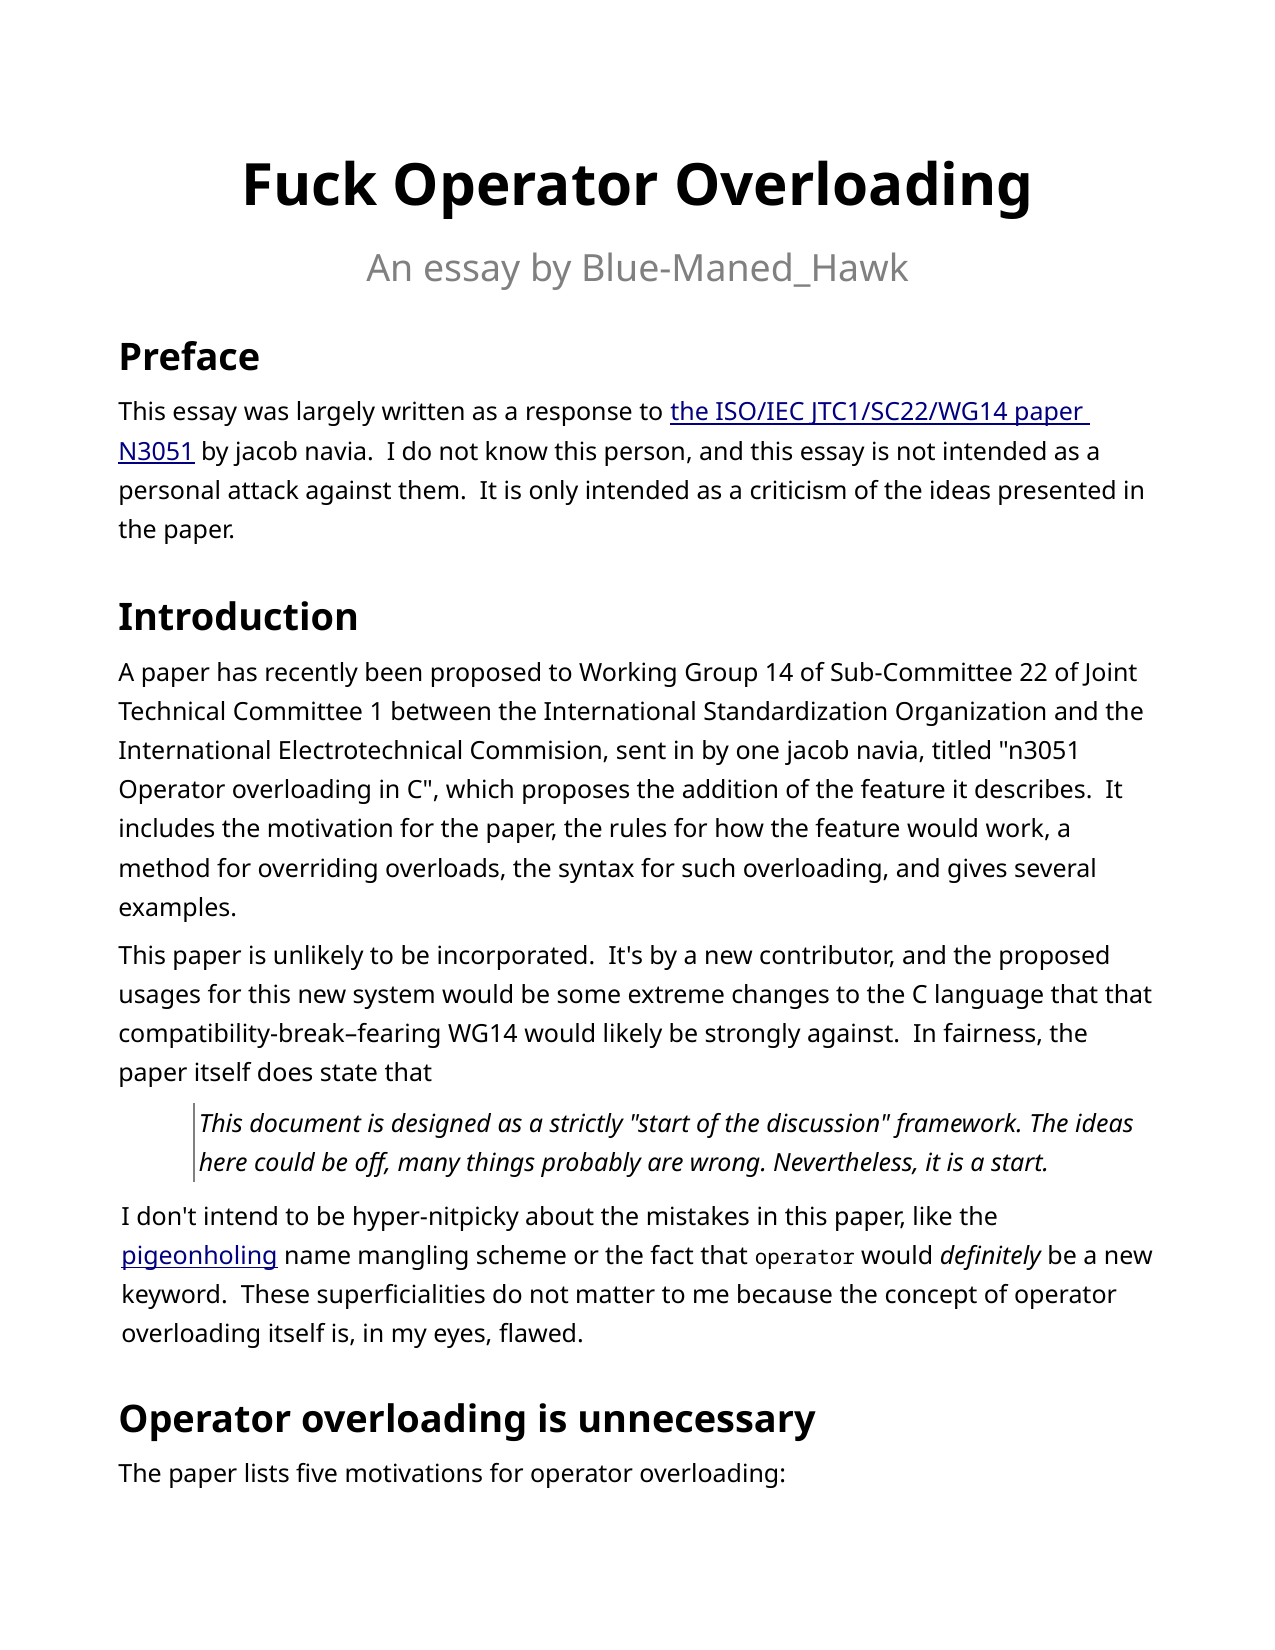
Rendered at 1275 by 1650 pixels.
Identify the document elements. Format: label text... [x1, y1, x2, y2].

subtitle An essay by Blue-Maned_Hawk [118, 241, 1157, 292]
subtitle Operator overloading is unnecessary [118, 1392, 1157, 1444]
text This essay was largely written as a response to the ISO/IEC JTC1/SC22/WG14 paper N3051 by jacob navia. I do not know this person, and this essay is not intended as a personal attack against them. It is only intended as a criticism of the ideas presented in the paper. [118, 394, 1157, 546]
text A paper has recently been proposed to Working Group 14 of Sub-Committee 22 of Joint Technical Committee 1 between the International Standardization Organization and the International Electrotechnical Commision, sent in by one jacob navia, titled "n3051 Operator overloading in C", which proposes the addition of the feature it describes. It includes the motivation for the paper, the rules for how the feature would work, a method for overriding overloads, the syntax for such overloading, and gives several examples. [118, 654, 1157, 923]
text I don't intend to be hyper-nitpicky about the mistakes in this paper, like the pigeonholing name mangling scheme or the fact that operator would definitely be a new keyword. These superficialities do not matter to me because the concept of operator overloading itself is, in my eyes, flawed. [118, 1196, 1157, 1353]
text The paper lists five motivations for operator overloading: [118, 1456, 1157, 1490]
text This document is designed as a strictly "start of the discussion" framework. The ideas here could be off, many things probably are wrong. Nevertheless, it is a start. [195, 1103, 1157, 1182]
subtitle Introduction [118, 590, 1157, 642]
title Fuck Operator Overloading [118, 143, 1157, 223]
subtitle Preface [118, 330, 1157, 382]
text This paper is unlikely to be incorporated. It's by a new contributor, and the proposed usages for this new system would be some extreme changes to the C language that that compatibility-break–fearing WG14 would likely be strongly against. In fairness, the paper itself does state that [118, 937, 1157, 1089]
